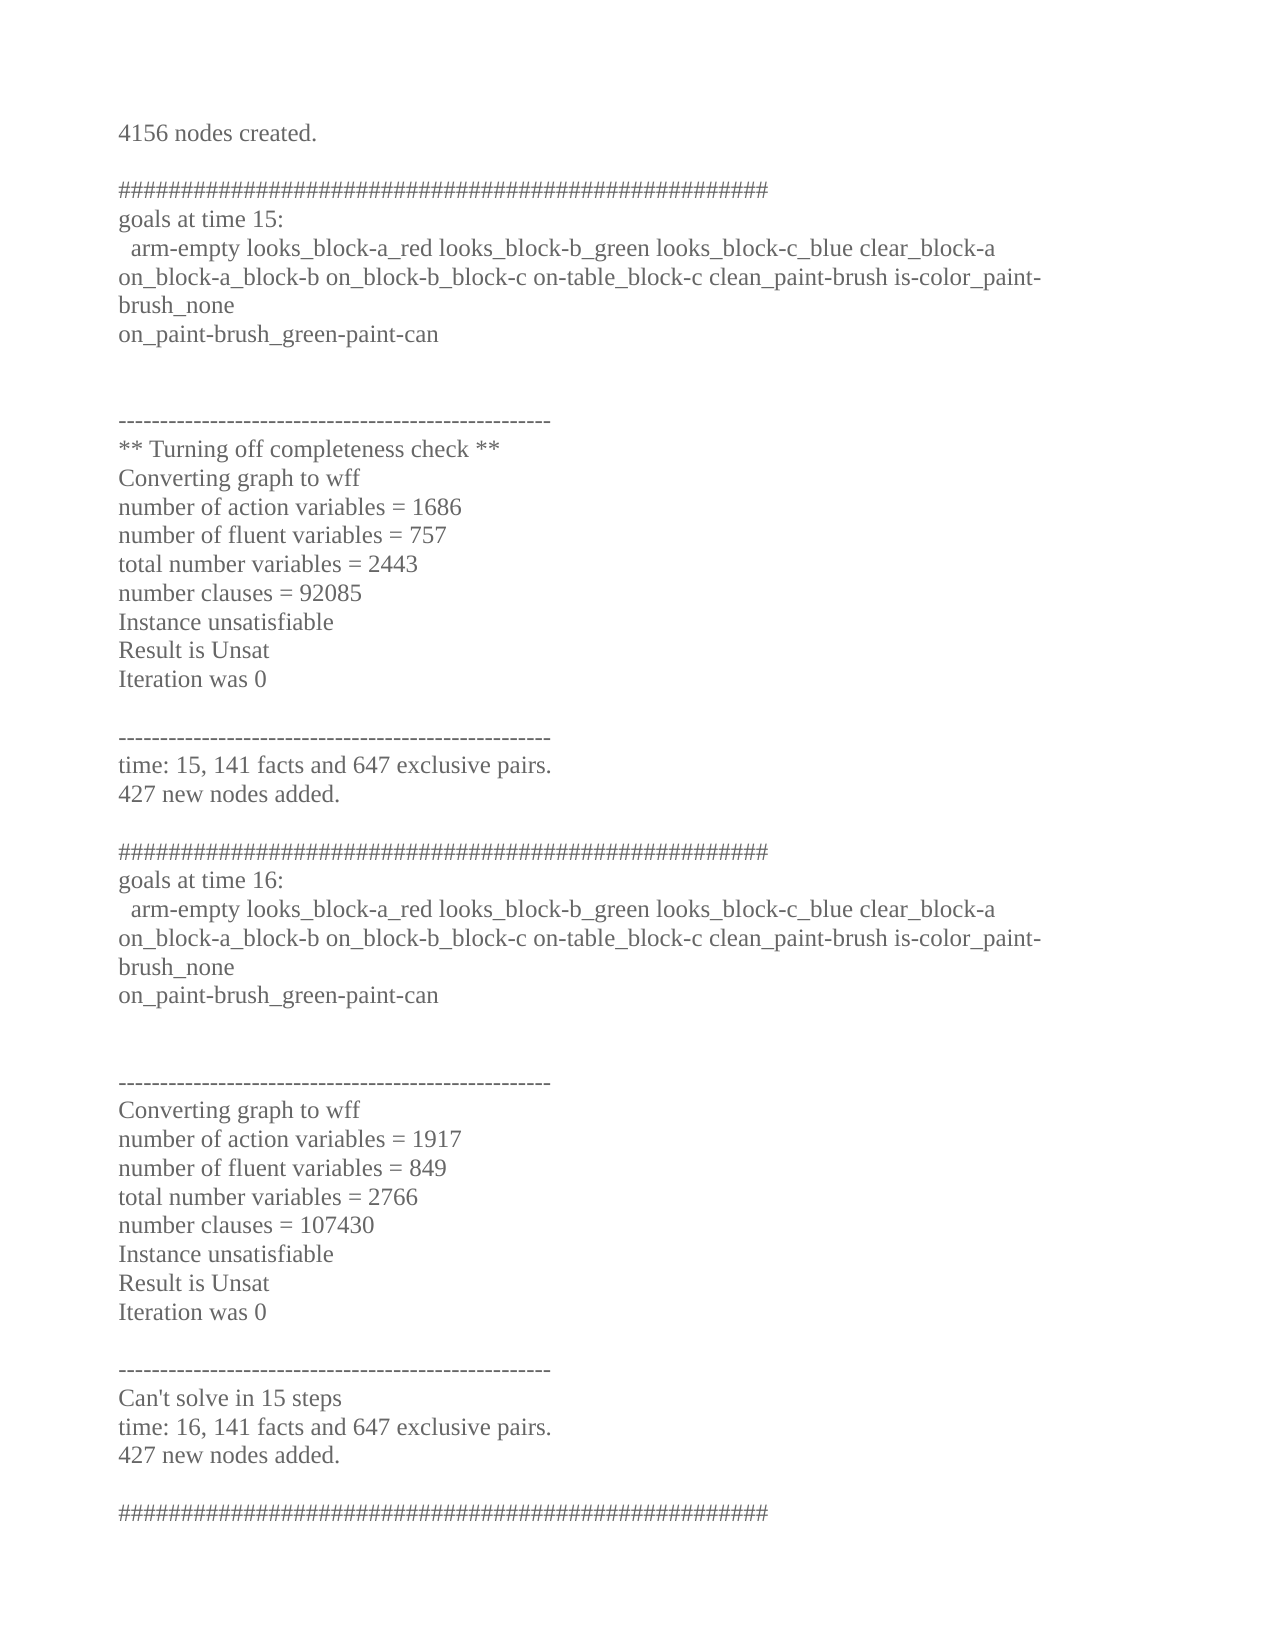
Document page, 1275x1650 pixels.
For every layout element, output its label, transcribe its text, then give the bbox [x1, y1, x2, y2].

text total number variables = 2766 [118, 1182, 1157, 1211]
text number clauses = 107430 [118, 1211, 1157, 1239]
text ** Turning off completeness check ** [118, 434, 1157, 463]
text time: 15, 141 facts and 647 exclusive pairs. [118, 751, 1157, 779]
text number of fluent variables = 849 [118, 1153, 1157, 1182]
text Iteration was 0 [118, 1297, 1157, 1326]
text number of fluent variables = 757 [118, 521, 1157, 549]
text ---------------------------------------------------- [118, 722, 1157, 751]
text arm-empty looks_block-a_red looks_block-b_green looks_block-c_blue clear_block-a [118, 233, 1157, 262]
text number clauses = 92085 [118, 578, 1157, 607]
text goals at time 15: [118, 204, 1157, 233]
text 427 new nodes added. [118, 1441, 1157, 1469]
text 427 new nodes added. [118, 779, 1157, 808]
text Result is Unsat [118, 636, 1157, 664]
text 4156 nodes created. [118, 118, 1157, 147]
text on_paint-brush_green-paint-can [118, 319, 1157, 348]
text #################################################### [118, 837, 1157, 866]
text number of action variables = 1686 [118, 492, 1157, 521]
text Can't solve in 15 steps [118, 1383, 1157, 1412]
text Iteration was 0 [118, 664, 1157, 693]
text Instance unsatisfiable [118, 1239, 1157, 1268]
text Instance unsatisfiable [118, 607, 1157, 636]
text ---------------------------------------------------- [118, 1067, 1157, 1096]
text on_block-a_block-b on_block-b_block-c on-table_block-c clean_paint-brush is-color_paint-brush_none [118, 923, 1157, 981]
text number of action variables = 1917 [118, 1124, 1157, 1153]
text total number variables = 2443 [118, 549, 1157, 578]
text time: 16, 141 facts and 647 exclusive pairs. [118, 1412, 1157, 1441]
text ---------------------------------------------------- [118, 1354, 1157, 1383]
text Converting graph to wff [118, 1096, 1157, 1124]
text goals at time 16: [118, 866, 1157, 894]
text Converting graph to wff [118, 463, 1157, 492]
text on_paint-brush_green-paint-can [118, 981, 1157, 1009]
text ---------------------------------------------------- [118, 406, 1157, 434]
text arm-empty looks_block-a_red looks_block-b_green looks_block-c_blue clear_block-a [118, 894, 1157, 923]
text Result is Unsat [118, 1268, 1157, 1297]
text #################################################### [118, 1498, 1157, 1527]
text #################################################### [118, 176, 1157, 204]
text on_block-a_block-b on_block-b_block-c on-table_block-c clean_paint-brush is-color_paint-brush_none [118, 262, 1157, 319]
